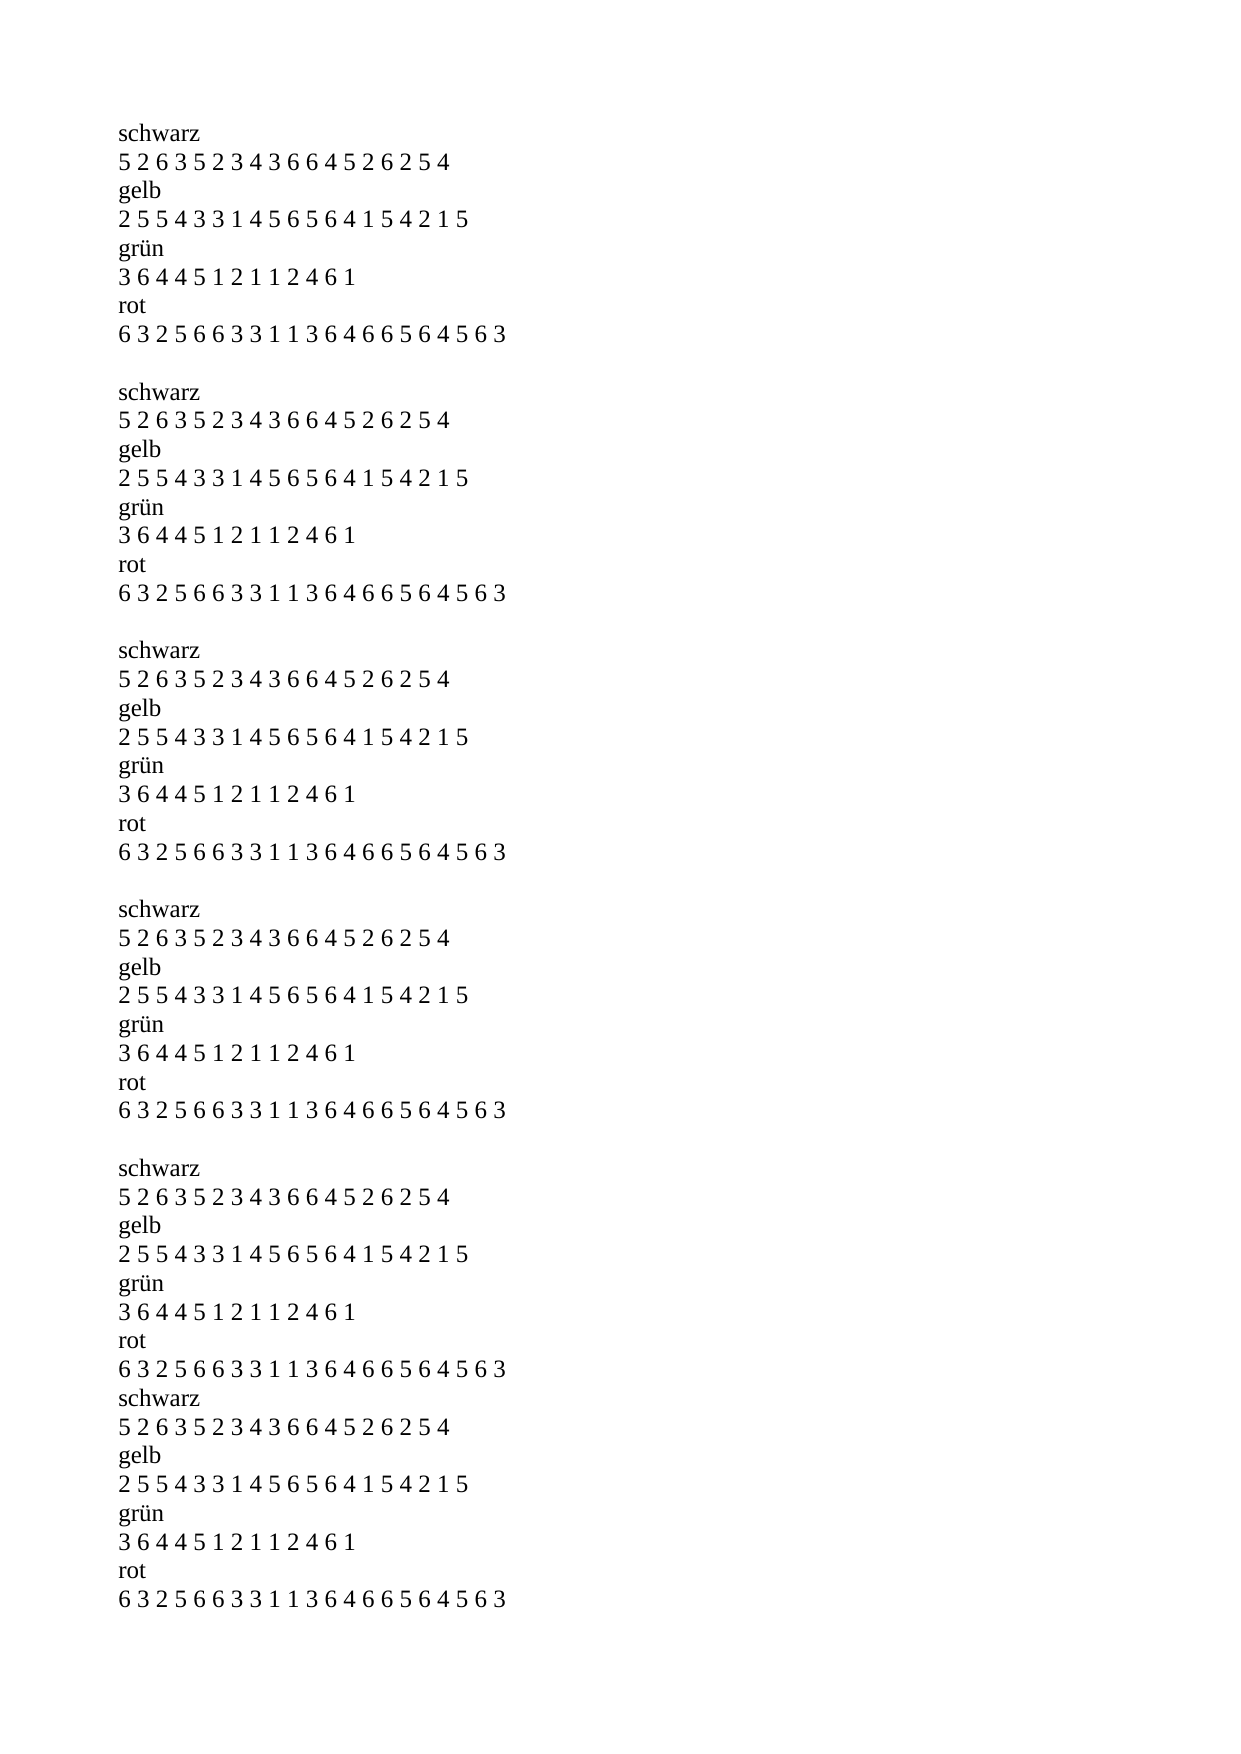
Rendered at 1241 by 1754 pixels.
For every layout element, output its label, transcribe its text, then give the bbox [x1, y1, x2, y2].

text grün [118, 492, 1122, 521]
text schwarz [118, 1153, 1122, 1182]
text rot [118, 1556, 1122, 1584]
text 5 2 6 3 5 2 3 4 3 6 6 4 5 2 6 2 5 4 [118, 923, 1122, 952]
text 5 2 6 3 5 2 3 4 3 6 6 4 5 2 6 2 5 4 [118, 1182, 1122, 1211]
text 6 3 2 5 6 6 3 3 1 1 3 6 4 6 6 5 6 4 5 6 3 [118, 837, 1122, 866]
text 3 6 4 4 5 1 2 1 1 2 4 6 1 [118, 1297, 1122, 1326]
text rot [118, 549, 1122, 578]
text 2 5 5 4 3 3 1 4 5 6 5 6 4 1 5 4 2 1 5 [118, 722, 1122, 751]
text grün [118, 233, 1122, 262]
text 5 2 6 3 5 2 3 4 3 6 6 4 5 2 6 2 5 4 [118, 664, 1122, 693]
text 3 6 4 4 5 1 2 1 1 2 4 6 1 [118, 1527, 1122, 1556]
text rot [118, 808, 1122, 837]
text 6 3 2 5 6 6 3 3 1 1 3 6 4 6 6 5 6 4 5 6 3 [118, 1584, 1122, 1613]
text 5 2 6 3 5 2 3 4 3 6 6 4 5 2 6 2 5 4 [118, 1412, 1122, 1441]
text grün [118, 1009, 1122, 1038]
text 2 5 5 4 3 3 1 4 5 6 5 6 4 1 5 4 2 1 5 [118, 1239, 1122, 1268]
text 3 6 4 4 5 1 2 1 1 2 4 6 1 [118, 521, 1122, 549]
text 6 3 2 5 6 6 3 3 1 1 3 6 4 6 6 5 6 4 5 6 3 [118, 578, 1122, 607]
text schwarz [118, 1383, 1122, 1412]
text 5 2 6 3 5 2 3 4 3 6 6 4 5 2 6 2 5 4 [118, 406, 1122, 434]
text schwarz [118, 377, 1122, 406]
text 2 5 5 4 3 3 1 4 5 6 5 6 4 1 5 4 2 1 5 [118, 463, 1122, 492]
text gelb [118, 1211, 1122, 1239]
text 6 3 2 5 6 6 3 3 1 1 3 6 4 6 6 5 6 4 5 6 3 [118, 1096, 1122, 1124]
text schwarz [118, 636, 1122, 664]
text 2 5 5 4 3 3 1 4 5 6 5 6 4 1 5 4 2 1 5 [118, 1469, 1122, 1498]
text 2 5 5 4 3 3 1 4 5 6 5 6 4 1 5 4 2 1 5 [118, 981, 1122, 1009]
text 6 3 2 5 6 6 3 3 1 1 3 6 4 6 6 5 6 4 5 6 3 [118, 319, 1122, 348]
text gelb [118, 434, 1122, 463]
text 5 2 6 3 5 2 3 4 3 6 6 4 5 2 6 2 5 4 [118, 147, 1122, 176]
text schwarz [118, 118, 1122, 147]
text gelb [118, 693, 1122, 722]
text grün [118, 1498, 1122, 1527]
text rot [118, 1326, 1122, 1354]
text 3 6 4 4 5 1 2 1 1 2 4 6 1 [118, 1038, 1122, 1067]
text rot [118, 291, 1122, 319]
text 3 6 4 4 5 1 2 1 1 2 4 6 1 [118, 779, 1122, 808]
text gelb [118, 176, 1122, 204]
text gelb [118, 1441, 1122, 1469]
text 3 6 4 4 5 1 2 1 1 2 4 6 1 [118, 262, 1122, 291]
text rot [118, 1067, 1122, 1096]
text 6 3 2 5 6 6 3 3 1 1 3 6 4 6 6 5 6 4 5 6 3 [118, 1354, 1122, 1383]
text schwarz [118, 894, 1122, 923]
text grün [118, 1268, 1122, 1297]
text gelb [118, 952, 1122, 981]
text grün [118, 751, 1122, 779]
text 2 5 5 4 3 3 1 4 5 6 5 6 4 1 5 4 2 1 5 [118, 204, 1122, 233]
